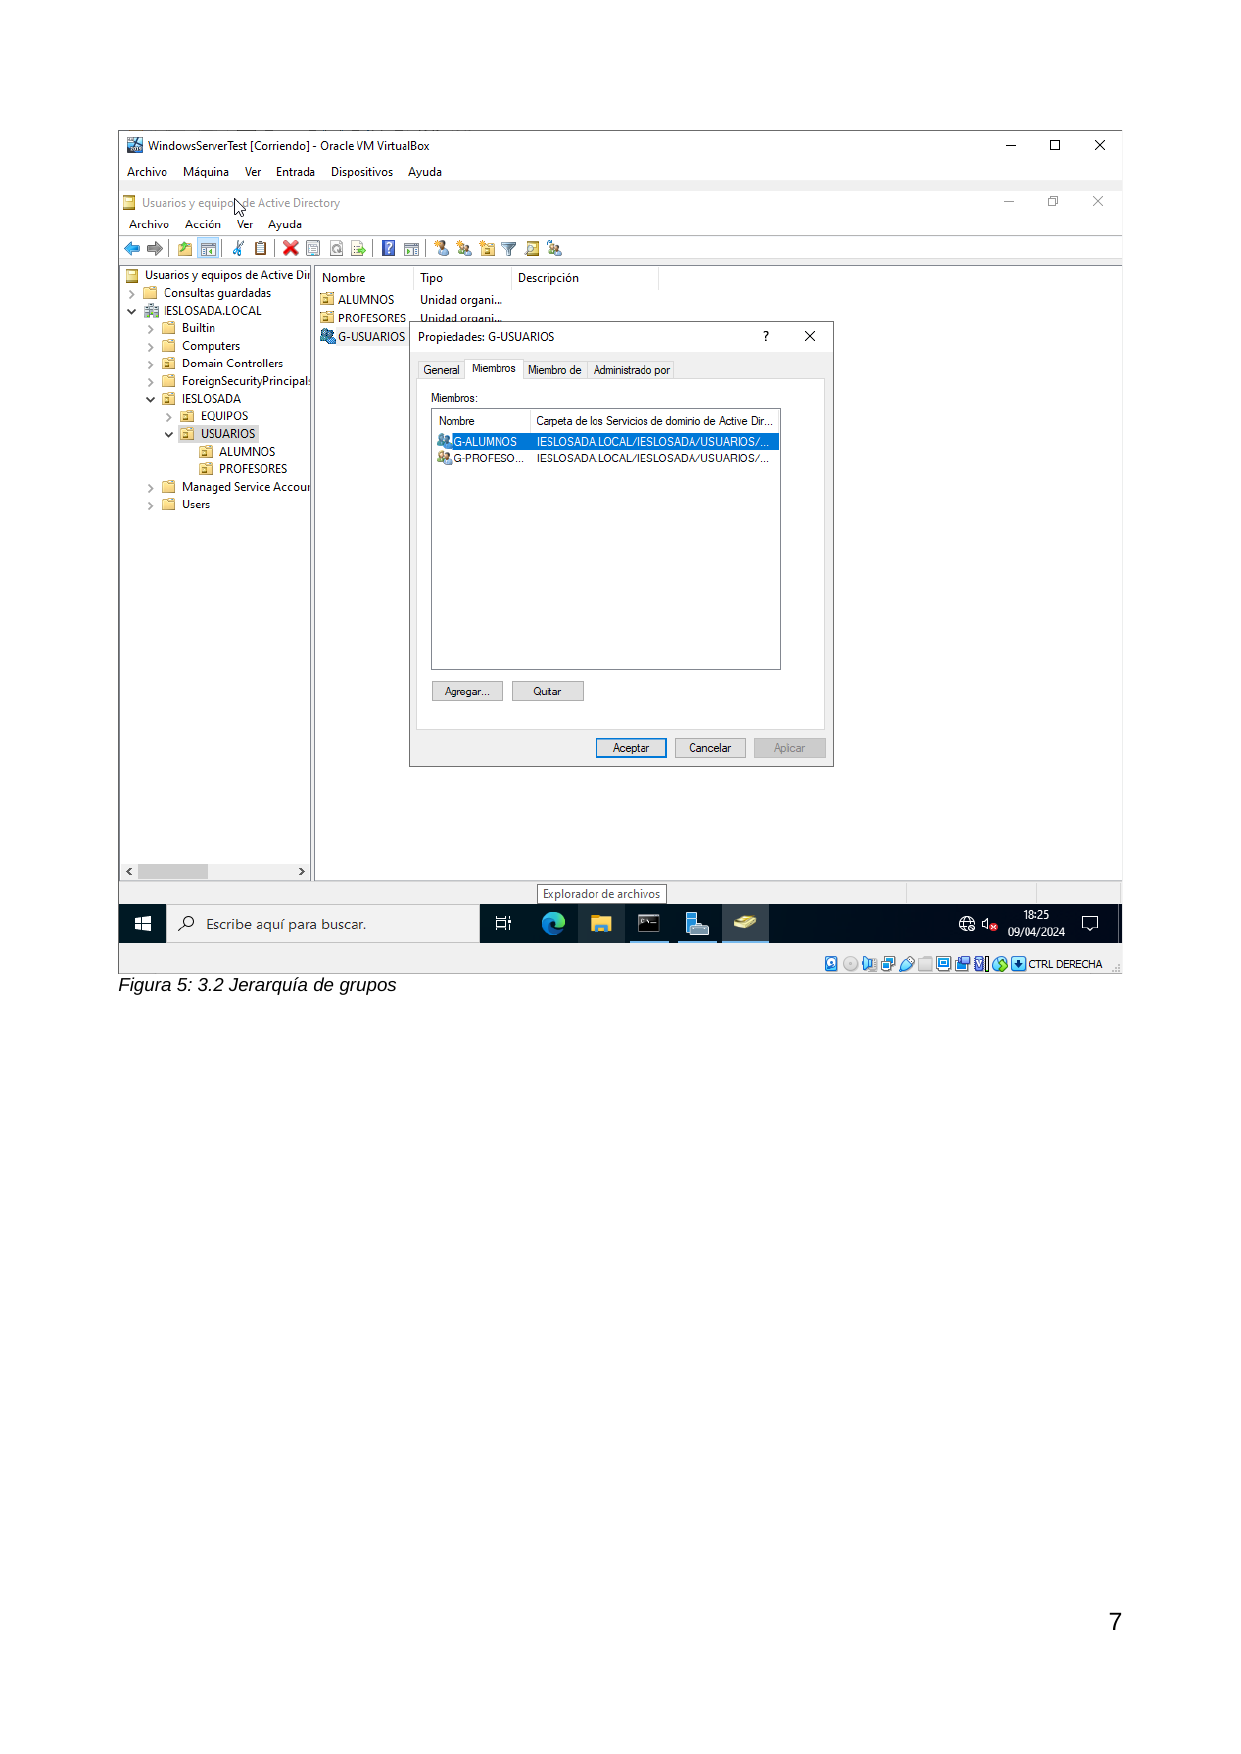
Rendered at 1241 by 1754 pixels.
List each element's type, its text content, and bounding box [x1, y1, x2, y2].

picture [118, 130, 1123, 974]
text Figura 5: 3.2 Jerarquía de grupos [118, 974, 1122, 996]
